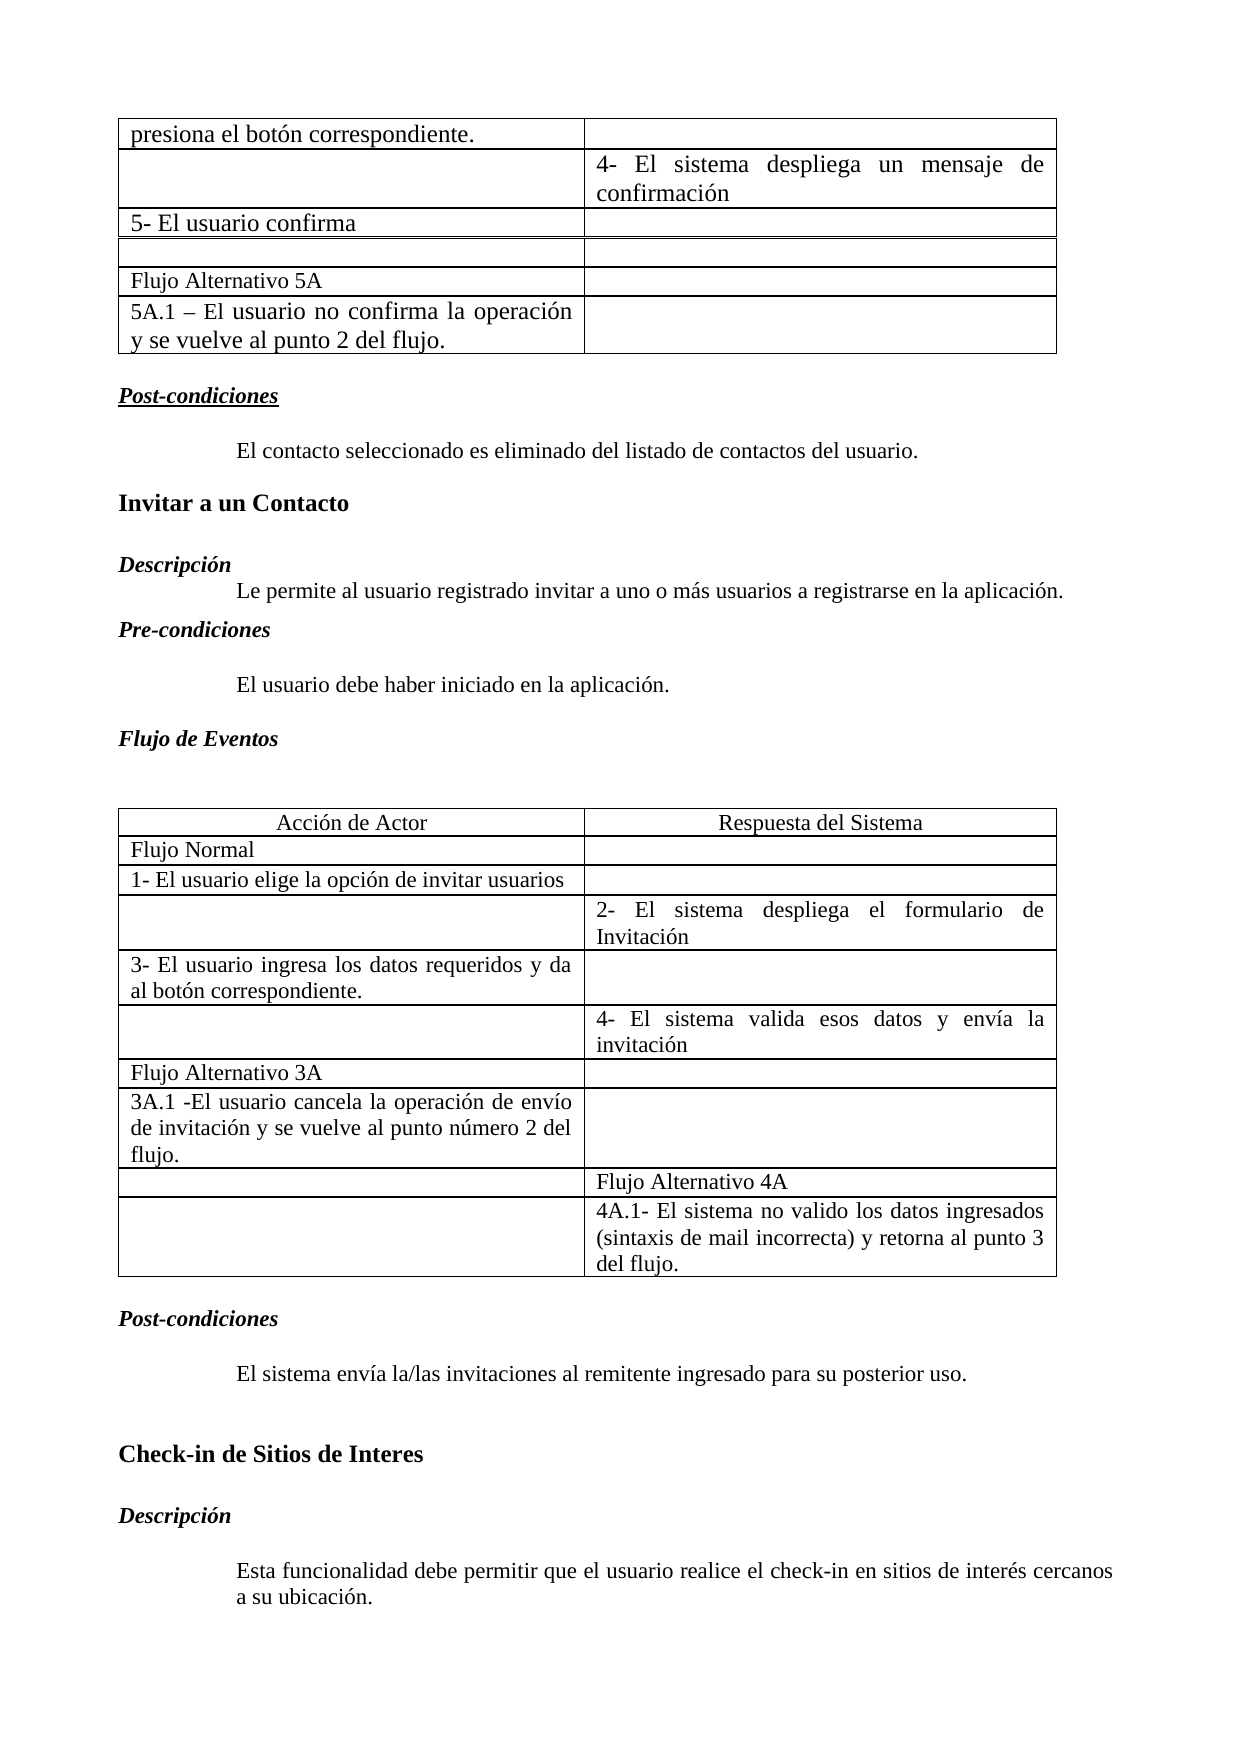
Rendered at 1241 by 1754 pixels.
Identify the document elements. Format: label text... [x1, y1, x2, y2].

table_cell [119, 1198, 584, 1276]
table_header Respuesta del Sistema [585, 809, 1056, 835]
table_cell Flujo Alternativo 4A [585, 1169, 1056, 1196]
table_cell [119, 150, 584, 207]
table_cell [585, 268, 1056, 295]
table_cell 4- El sistema despliega un mensaje de confirmación [585, 150, 1056, 207]
table_cell [585, 866, 1056, 894]
table_cell Flujo Alternativo 3A [119, 1060, 584, 1087]
table_cell [585, 119, 1056, 148]
table_cell 3A.1 -El usuario cancela la operación de envío de invitación y se vuelve al punto número 2 del flujo. [119, 1089, 584, 1167]
text Pre-condiciones [118, 616, 1122, 643]
table_cell 1- El usuario elige la opción de invitar usuarios [119, 866, 584, 894]
table_header Acción de Actor [119, 809, 584, 835]
table_cell Flujo Alternativo 5A [119, 268, 584, 295]
text Descripción [118, 1502, 1122, 1529]
table_cell 4- El sistema valida esos datos y envía la invitación [585, 1006, 1056, 1058]
table_cell [585, 951, 1056, 1004]
table_cell Flujo Normal [119, 837, 584, 864]
table_cell [119, 1169, 584, 1196]
table_cell 2- El sistema despliega el formulario de Invitación [585, 896, 1056, 949]
text El contacto seleccionado es eliminado del listado de contactos del usuario. [118, 437, 1122, 463]
table_cell presiona el botón correspondiente. [119, 119, 584, 148]
text El sistema envía la/las invitaciones al remitente ingresado para su posterior uso. [118, 1360, 1122, 1386]
table_cell [585, 1060, 1056, 1087]
table_cell 5A.1 – El usuario no confirma la operación y se vuelve al punto 2 del flujo. [119, 297, 584, 353]
table_cell [585, 209, 1056, 236]
text Post-condiciones [118, 1306, 1122, 1332]
text Descripción [118, 551, 1122, 578]
text Le permite al usuario registrado invitar a uno o más usuarios a registrarse en la aplicación. [118, 578, 1122, 604]
table_cell [585, 1089, 1056, 1167]
text El usuario debe haber iniciado en la aplicación. [118, 671, 1122, 697]
table_cell [585, 297, 1056, 353]
table_cell [585, 837, 1056, 864]
text Post-condiciones [118, 382, 1122, 409]
text Invitar a un Contacto [118, 488, 1122, 517]
table_cell [585, 239, 1056, 266]
table_cell 4A.1- El sistema no valido los datos ingresados (sintaxis de mail incorrecta) y retorna al punto 3 del flujo. [585, 1198, 1056, 1276]
text Esta funcionalidad debe permitir que el usuario realice el check-in en sitios de interés cercanos a su ubicación. [118, 1557, 1122, 1609]
table_cell [119, 1006, 584, 1058]
table_cell 3- El usuario ingresa los datos requeridos y da al botón correspondiente. [119, 951, 584, 1004]
table_cell [119, 896, 584, 949]
table_cell [119, 239, 584, 266]
text Check-in de Sitios de Interes [118, 1439, 1122, 1468]
table_cell 5- El usuario confirma [119, 209, 584, 236]
text Flujo de Eventos [118, 725, 1122, 752]
